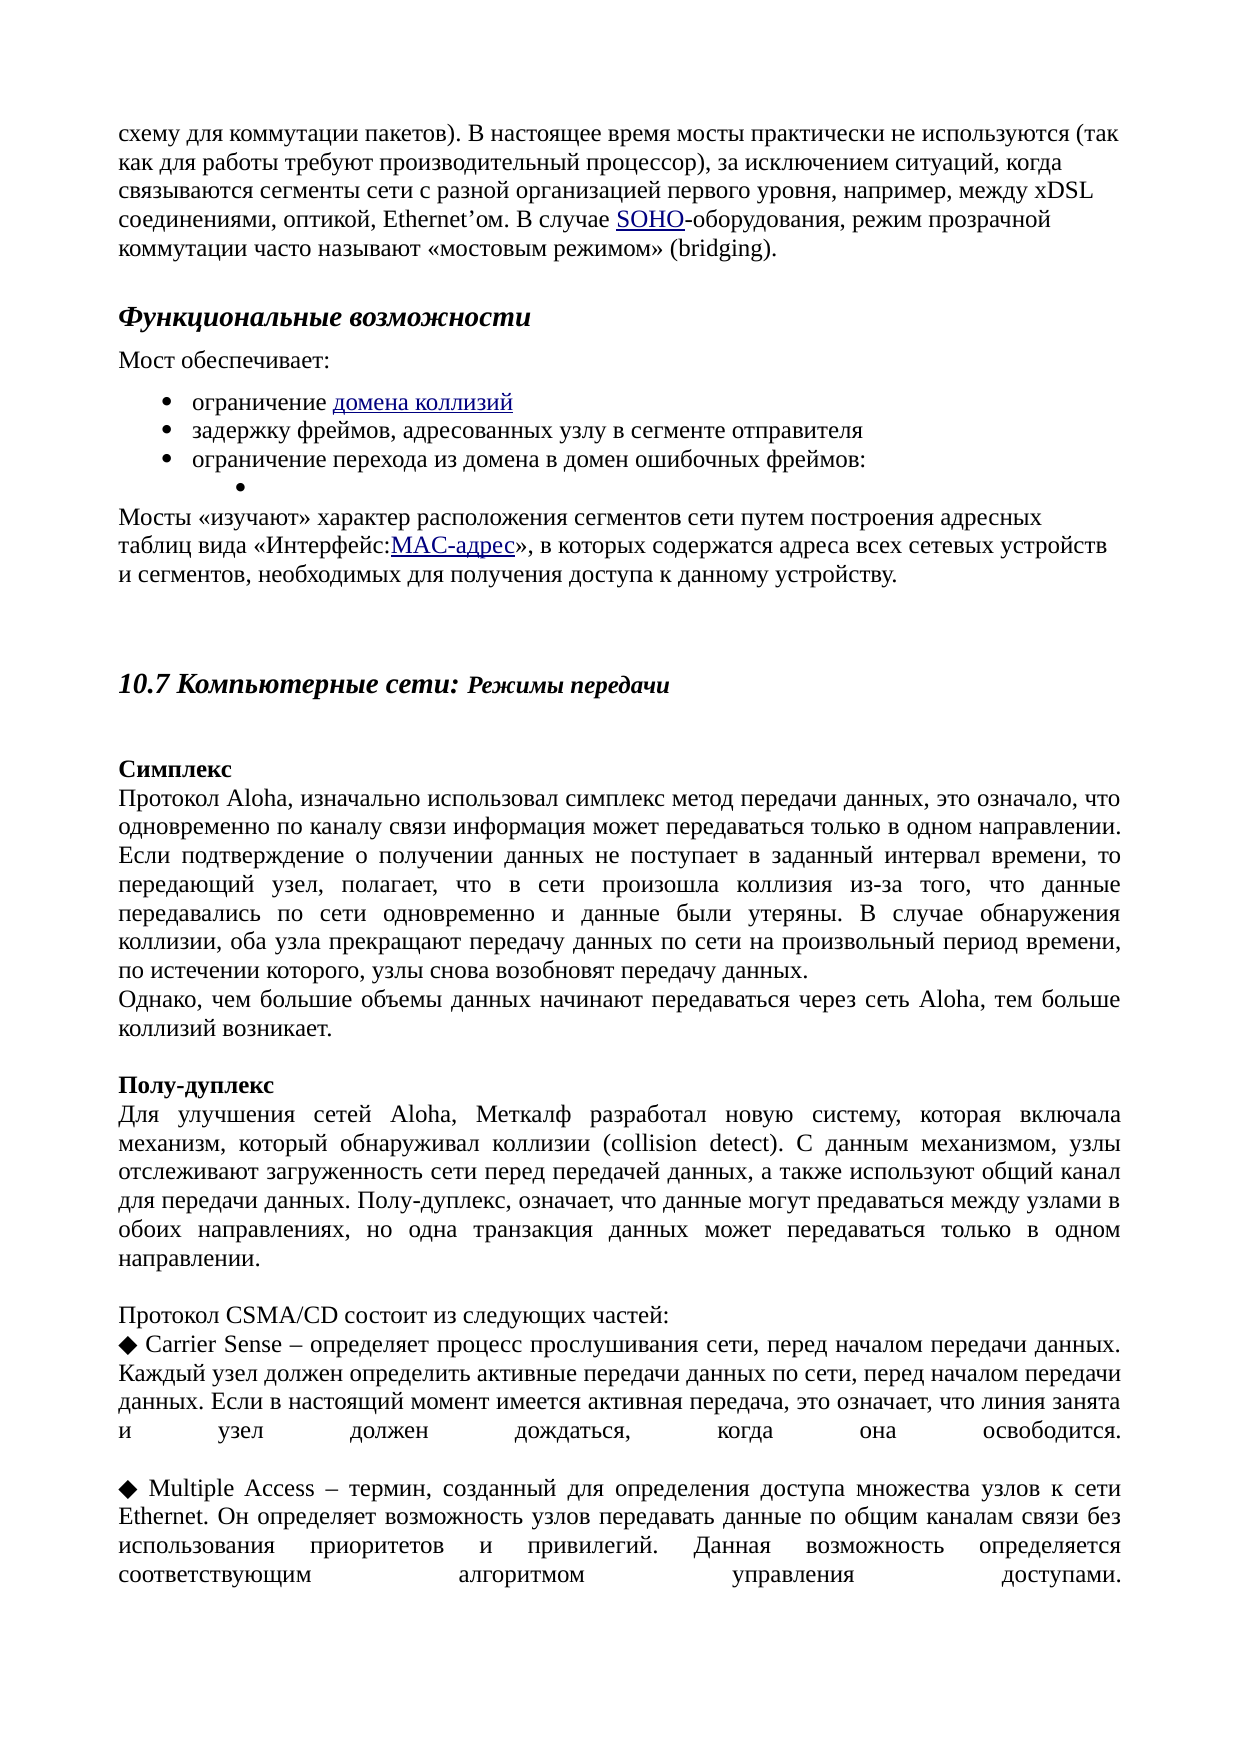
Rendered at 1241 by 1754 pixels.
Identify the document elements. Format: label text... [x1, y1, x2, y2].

text Мосты «изучают» характер расположения сегментов сети путем построения адресных таблиц вида «Интерфейс:MAC-адрес», в которых содержатся адреса всех сетевых устройств и сегментов, необходимых для получения доступа к данному устройству. [118, 502, 1122, 588]
text Полу-дуплекс [118, 1070, 1122, 1099]
text Протокол Aloha, изначально использовал симплекс метод передачи данных, это означало, что одновременно по каналу связи информация может передаваться только в одном направлении. Если подтверждение о получении данных не поступает в заданный интервал времени, то передающий узел, полагает, что в сети произошла коллизия из-за того, что данные передавались по сети одновременно и данные были утеряны. В случае обнаружения коллизии, оба узла прекращают передачу данных по сети на произвольный период времени, по истечении которого, узлы снова возобновят передачу данных. [118, 783, 1122, 984]
list ограничение перехода из домена в домен ошибочных фреймов: [162, 444, 1122, 473]
text схему для коммутации пакетов). В настоящее время мосты практически не используются (так как для работы требуют производительный процессор), за исключением ситуаций, когда связываются сегменты сети с разной организацией первого уровня, например, между xDSL соединениями, оптикой, Ethernet’ом. В случае SOHO-оборудования, режим прозрачной коммутации часто называют «мостовым режимом» (bridging). [118, 118, 1122, 262]
text Протокол CSMA/CD состоит из следующих частей: [118, 1300, 1122, 1329]
subtitle Функциональные возможности [118, 299, 1122, 333]
list ограничение домена коллизий [162, 387, 1122, 415]
text Симплекс [118, 754, 1122, 783]
text ◆ Multiple Access – термин, созданный для определения доступа множества узлов к сети Ethernet. Он определяет возможность узлов передавать данные по общим каналам связи без использования приоритетов и привилегий. Данная возможность определяется соответствующим алгоритмом управления доступами. [118, 1473, 1122, 1616]
text Однако, чем большие объемы данных начинают передаваться через сеть Aloha, тем больше коллизий возникает. [118, 984, 1122, 1041]
list задержку фреймов, адресованных узлу в сегменте отправителя [162, 415, 1122, 444]
subtitle 10.7 Компьютерные сети: Режимы передачи [118, 667, 1122, 700]
text ◆ Carrier Sense – определяет процесс прослушивания сети, перед началом передачи данных. Каждый узел должен определить активные передачи данных по сети, перед началом передачи данных. Если в настоящий момент имеется активная передача, это означает, что линия занята и узел должен дождаться, когда она освободится. [118, 1329, 1122, 1473]
text Для улучшения сетей Aloha, Меткалф разработал новую систему, которая включала механизм, который обнаруживал коллизии (collision detect). С данным механизмом, узлы отслеживают загруженность сети перед передачей данных, а также используют общий канал для передачи данных. Полу-дуплекс, означает, что данные могут предаваться между узлами в обоих направлениях, но одна транзакция данных может передаваться только в одном направлении. [118, 1099, 1122, 1300]
text Мост обеспечивает: [118, 345, 1122, 374]
